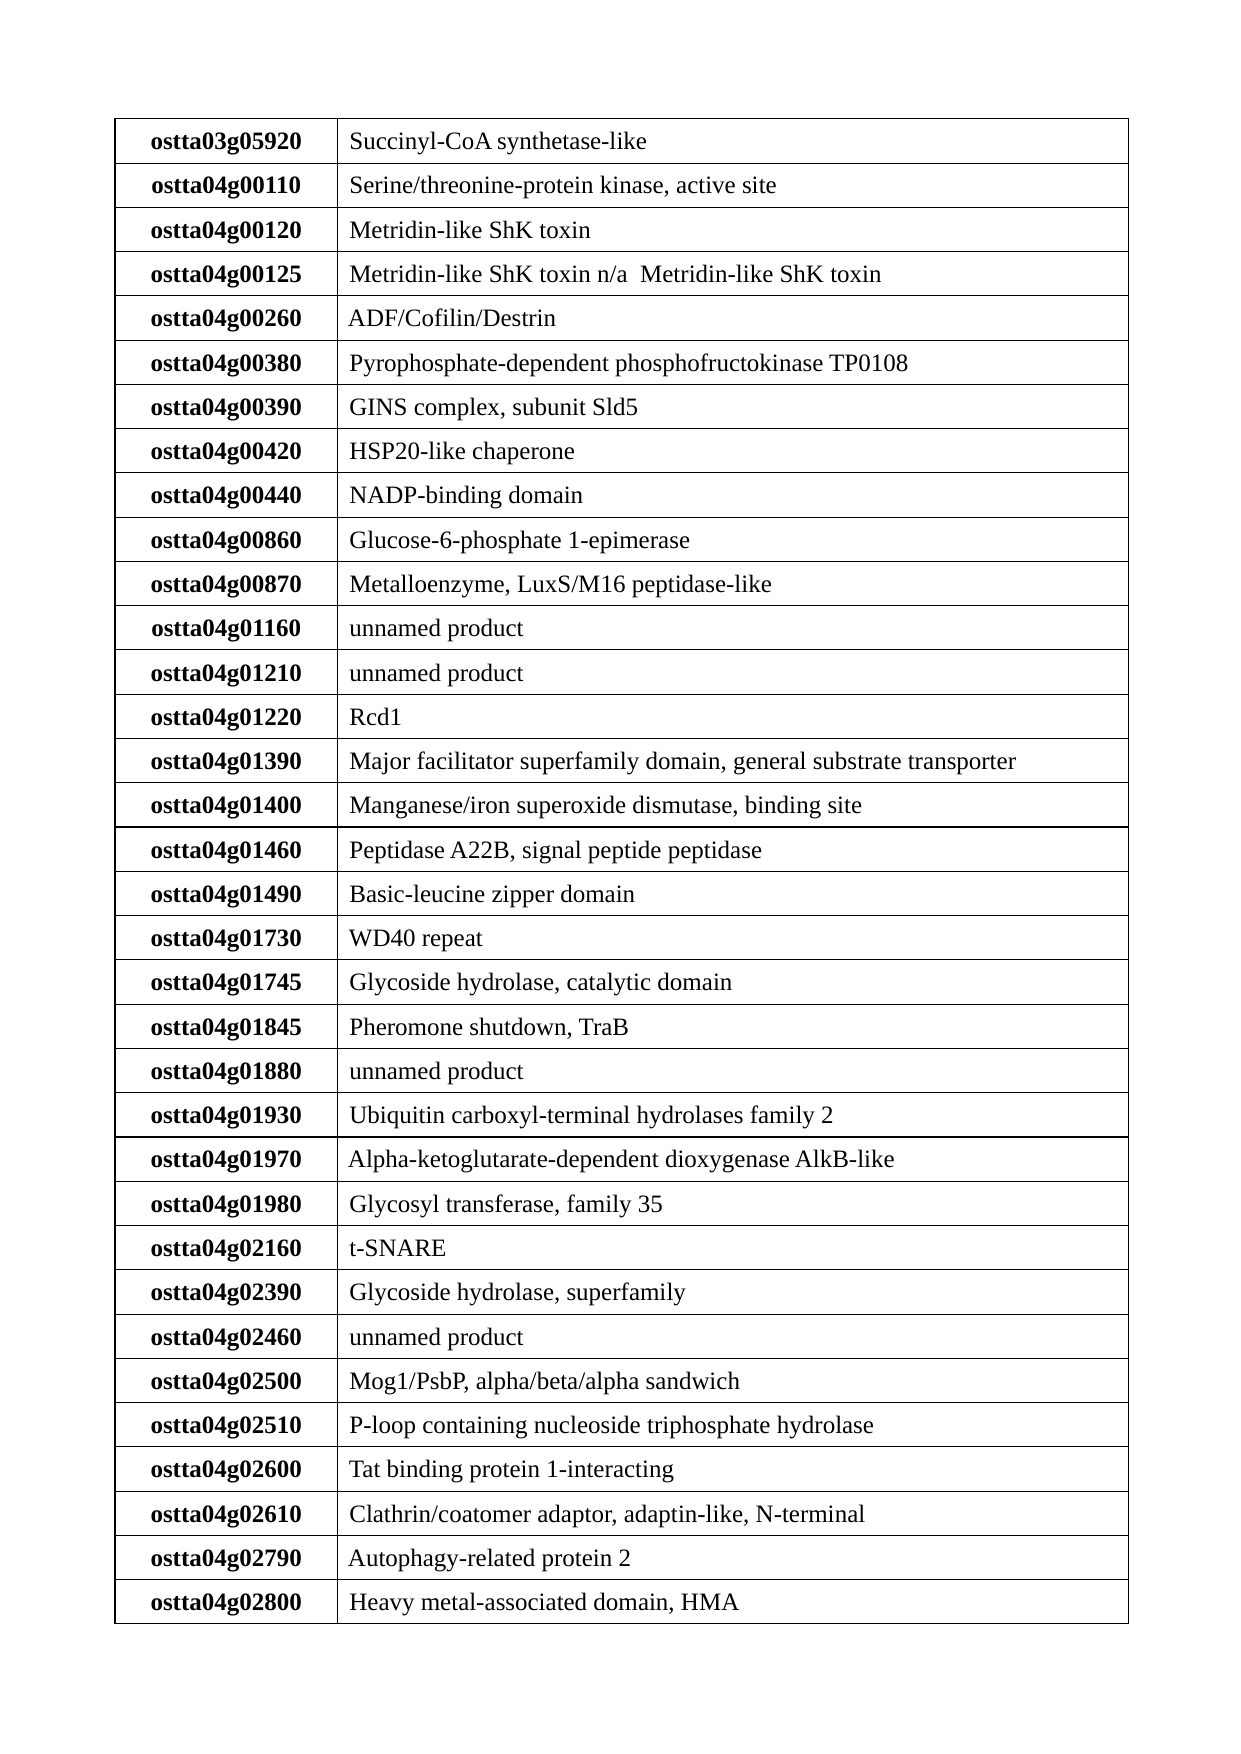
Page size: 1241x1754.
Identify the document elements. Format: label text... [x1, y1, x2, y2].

table_cell ostta03g05920 [116, 119, 337, 162]
table_cell Autophagy-related protein 2 [338, 1536, 1128, 1579]
table_cell Succinyl-CoA synthetase-like [338, 119, 1128, 162]
table_cell ostta04g02510 [116, 1403, 337, 1446]
table_cell Ubiquitin carboxyl-terminal hydrolases family 2 [338, 1093, 1128, 1136]
table_cell Tat binding protein 1-interacting [338, 1447, 1128, 1491]
table_cell HSP20-like chaperone [338, 429, 1128, 472]
table_cell [1129, 1579, 1240, 1623]
table_cell [1129, 915, 1240, 959]
table_cell [1129, 118, 1240, 162]
table_cell GINS complex, subunit Sld5 [338, 385, 1128, 428]
table_cell [1129, 1491, 1240, 1535]
table_cell t-SNARE [338, 1226, 1128, 1269]
table_cell [1129, 826, 1240, 871]
table_cell ostta04g01730 [116, 916, 337, 959]
table_cell Peptidase A22B, signal peptide peptidase [338, 828, 1128, 871]
table_cell [1129, 163, 1240, 207]
table_cell [1129, 295, 1240, 339]
table_cell NADP-binding domain [338, 473, 1128, 517]
table_cell ostta04g00260 [116, 296, 337, 339]
table_cell ostta04g01160 [116, 606, 337, 649]
table_cell ostta04g02390 [116, 1270, 337, 1313]
table_cell P-loop containing nucleoside triphosphate hydrolase [338, 1403, 1128, 1446]
table_cell unnamed product [338, 1049, 1128, 1092]
table_cell Mog1/PsbP, alpha/beta/alpha sandwich [338, 1359, 1128, 1402]
table_cell Glycoside hydrolase, superfamily [338, 1270, 1128, 1313]
table_cell [1129, 384, 1240, 428]
table_cell ADF/Cofilin/Destrin [338, 296, 1128, 339]
table_cell [1129, 1314, 1240, 1358]
table_cell Metridin-like ShK toxin [338, 208, 1128, 251]
table_cell [1129, 871, 1240, 915]
table_cell Basic-leucine zipper domain [338, 872, 1128, 915]
table_cell ostta04g01210 [116, 650, 337, 694]
table_cell ostta04g01400 [116, 783, 337, 826]
table_cell ostta04g00440 [116, 473, 337, 517]
table_cell [1129, 251, 1240, 295]
table_cell ostta04g02160 [116, 1226, 337, 1269]
table_cell Manganese/iron superoxide dismutase, binding site [338, 783, 1128, 826]
table_cell ostta04g01490 [116, 872, 337, 915]
table_cell unnamed product [338, 650, 1128, 694]
table_cell ostta04g02800 [116, 1580, 337, 1623]
table_cell ostta04g00870 [116, 562, 337, 605]
table_cell [1129, 1004, 1240, 1048]
table_cell ostta04g02600 [116, 1447, 337, 1491]
table_cell [1129, 1181, 1240, 1225]
table_cell ostta04g00390 [116, 385, 337, 428]
table_cell [1129, 207, 1240, 251]
table_cell [1129, 1136, 1240, 1181]
table_cell ostta04g00420 [116, 429, 337, 472]
table_cell Glycosyl transferase, family 35 [338, 1182, 1128, 1225]
table_cell Alpha-ketoglutarate-dependent dioxygenase AlkB-like [338, 1138, 1128, 1181]
table_cell [1129, 340, 1240, 384]
table_cell ostta04g01390 [116, 739, 337, 782]
table_cell Major facilitator superfamily domain, general substrate transporter [338, 739, 1128, 782]
table_cell [1129, 649, 1240, 694]
table_cell Clathrin/coatomer adaptor, adaptin-like, N-terminal [338, 1492, 1128, 1535]
table_cell ostta04g00120 [116, 208, 337, 251]
table_cell [1129, 1269, 1240, 1313]
table_cell ostta04g01970 [116, 1138, 337, 1181]
table_cell ostta04g00380 [116, 341, 337, 384]
table_cell [1129, 959, 1240, 1003]
table_cell WD40 repeat [338, 916, 1128, 959]
table_cell [1129, 605, 1240, 649]
table_cell Metalloenzyme, LuxS/M16 peptidase-like [338, 562, 1128, 605]
table_cell ostta04g02460 [116, 1315, 337, 1358]
table_cell [1129, 694, 1240, 738]
table_cell Pyrophosphate-dependent phosphofructokinase TP0108 [338, 341, 1128, 384]
table_cell ostta04g01930 [116, 1093, 337, 1136]
table_cell unnamed product [338, 1315, 1128, 1358]
table_cell Rcd1 [338, 695, 1128, 738]
table_cell [1129, 517, 1240, 561]
table_cell ostta04g01460 [116, 828, 337, 871]
table_cell [1129, 472, 1240, 517]
table_cell ostta04g01980 [116, 1182, 337, 1225]
table_cell [1129, 428, 1240, 472]
table_cell ostta04g01845 [116, 1005, 337, 1048]
table_cell [1129, 738, 1240, 782]
table_cell unnamed product [338, 606, 1128, 649]
table_cell [1129, 782, 1240, 826]
table_cell Glycoside hydrolase, catalytic domain [338, 960, 1128, 1003]
table_cell [1129, 561, 1240, 605]
table_cell ostta04g01880 [116, 1049, 337, 1092]
table_cell Glucose-6-phosphate 1-epimerase [338, 518, 1128, 561]
table_cell ostta04g00125 [116, 252, 337, 295]
table_cell ostta04g01745 [116, 960, 337, 1003]
table_cell Heavy metal-associated domain, HMA [338, 1580, 1128, 1623]
table_cell Serine/threonine-protein kinase, active site [338, 164, 1128, 207]
table_cell Pheromone shutdown, TraB [338, 1005, 1128, 1048]
table_cell ostta04g00110 [116, 164, 337, 207]
table_cell [1129, 1225, 1240, 1269]
table_cell [1129, 1048, 1240, 1092]
table_cell ostta04g02500 [116, 1359, 337, 1402]
table_cell ostta04g02790 [116, 1536, 337, 1579]
table_cell [1129, 1446, 1240, 1491]
table_cell [1129, 1535, 1240, 1579]
table_cell [1129, 1092, 1240, 1136]
table_cell [1129, 1358, 1240, 1402]
table_cell ostta04g00860 [116, 518, 337, 561]
table_cell [1129, 1402, 1240, 1446]
table_cell ostta04g01220 [116, 695, 337, 738]
table_cell Metridin-like ShK toxin n/a Metridin-like ShK toxin [338, 252, 1128, 295]
table_cell ostta04g02610 [116, 1492, 337, 1535]
